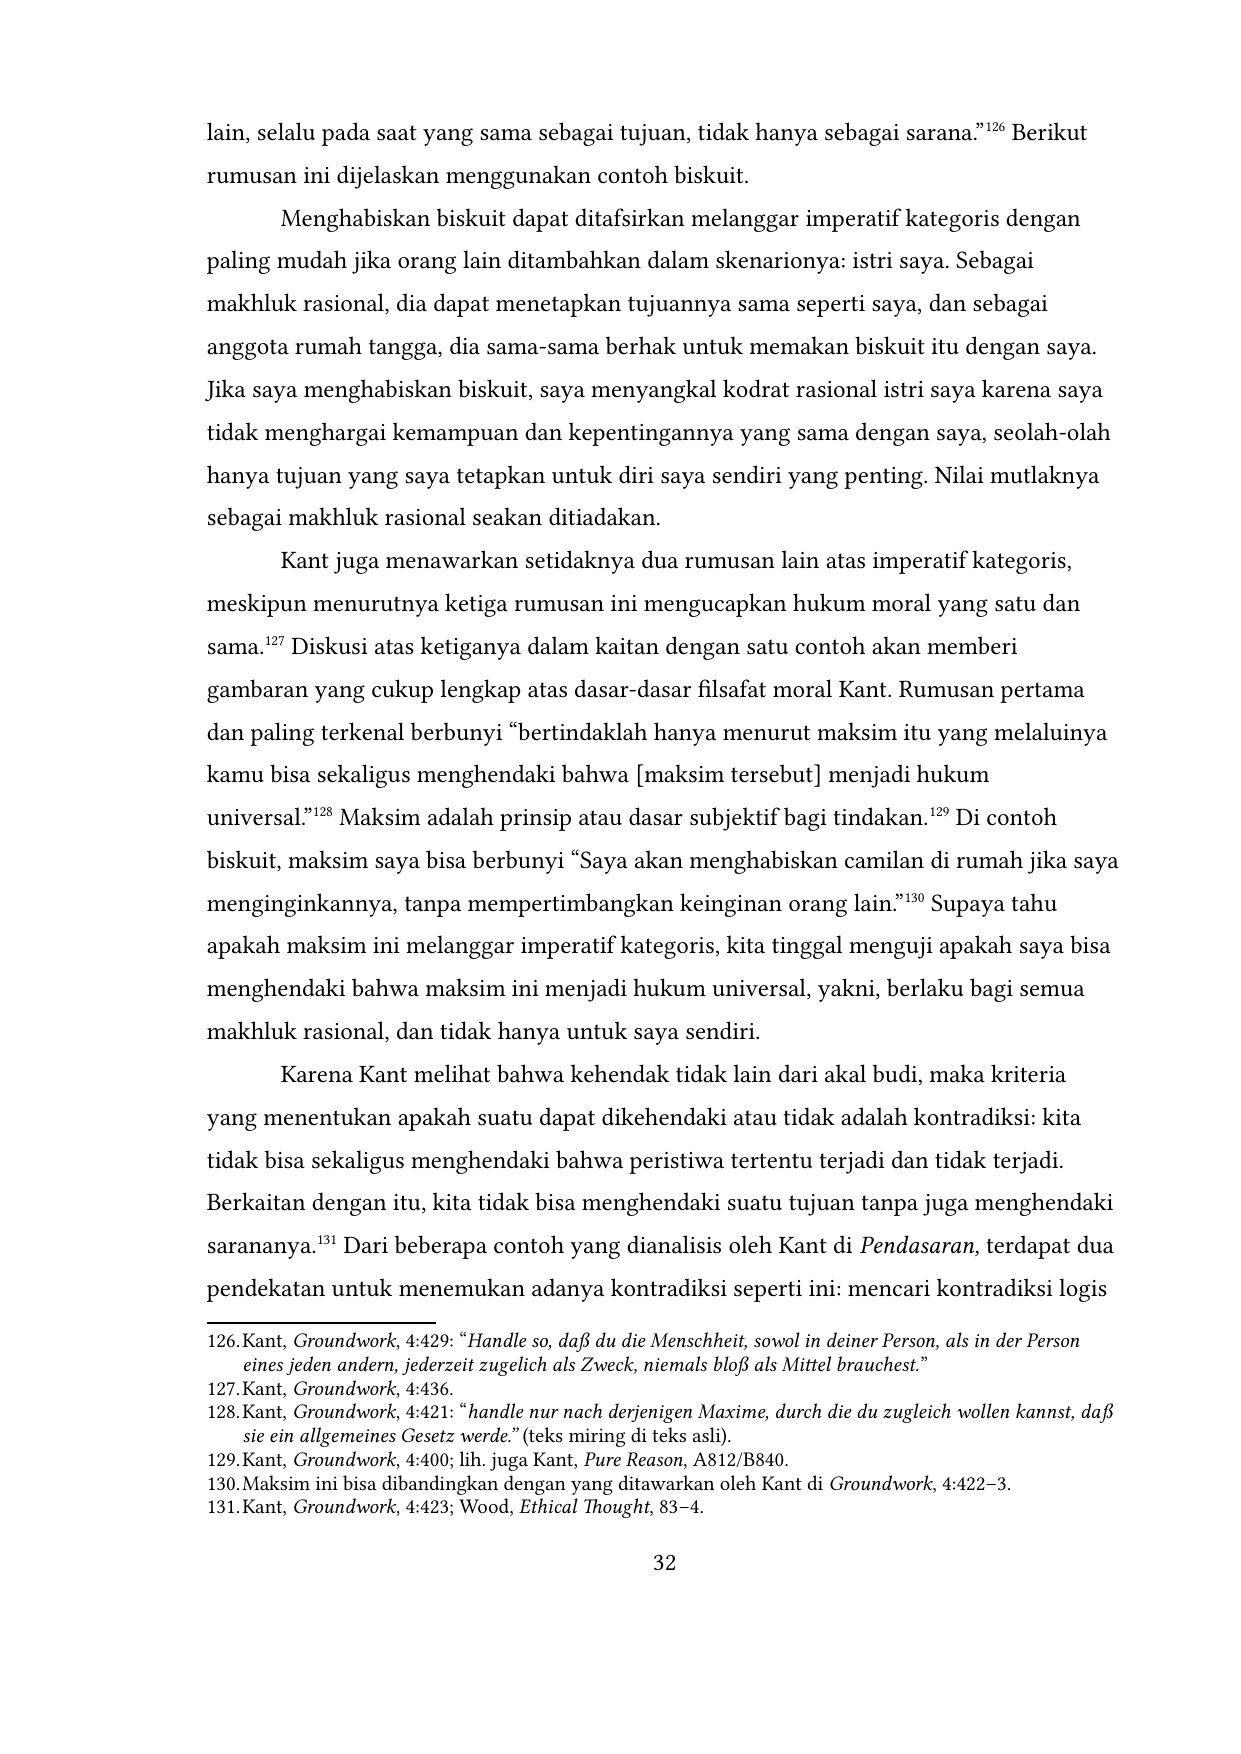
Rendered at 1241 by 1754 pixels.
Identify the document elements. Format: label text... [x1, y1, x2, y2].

text Karena Kant melihat bahwa kehendak tidak lain dari akal budi, maka kriteria yang menentukan apakah suatu dapat dikehendaki atau tidak adalah kontradiksi: kita tidak bisa sekaligus menghendaki bahwa peristiwa tertentu terjadi dan tidak terjadi. Berkaitan dengan itu, kita tidak bisa menghendaki suatu tujuan tanpa juga menghendaki sarananya. Dari beberapa contoh yang dianalisis oleh Kant di Pendasaran, terdapat dua pendekatan untuk menemukan adanya kontradiksi seperti ini: mencari kontradiksi logis [207, 1060, 1122, 1303]
text Kant, Groundwork, 4:436. [207, 1376, 1122, 1400]
text Kant, Groundwork, 4:429: “Handle so, daß du die Menschheit, sowol in deiner Person, als in der Person eines jeden andern, jederzeit zugelich als Zweck, niemals bloß als Mittel brauchest.” [207, 1329, 1122, 1376]
text Kant, Groundwork, 4:423; Wood, Ethical Thought, 83–4. [207, 1495, 1122, 1519]
text Kant juga menawarkan setidaknya dua rumusan lain atas imperatif kategoris, meskipun menurutnya ketiga rumusan ini mengucapkan hukum moral yang satu dan sama. Diskusi atas ketiganya dalam kaitan dengan satu contoh akan memberi gambaran yang cukup lengkap atas dasar-dasar filsafat moral Kant. Rumusan pertama dan paling terkenal berbunyi “bertindaklah hanya menurut maksim itu yang melaluinya kamu bisa sekaligus menghendaki bahwa [maksim tersebut] menjadi hukum universal.” Maksim adalah prinsip atau dasar subjektif bagi tindakan. Di contoh biskuit, maksim saya bisa berbunyi “Saya akan menghabiskan camilan di rumah jika saya menginginkannya, tanpa mempertimbangkan keinginan orang lain.” Supaya tahu apakah maksim ini melanggar imperatif kategoris, kita tinggal menguji apakah saya bisa menghendaki bahwa maksim ini menjadi hukum universal, yakni, berlaku bagi semua makhluk rasional, dan tidak hanya untuk saya sendiri. [207, 546, 1122, 1046]
text Kant, Groundwork, 4:400; lih. juga Kant, Pure Reason, A812/B840. [207, 1447, 1122, 1471]
text Maksim ini bisa dibandingkan dengan yang ditawarkan oleh Kant di Groundwork, 4:422–3. [207, 1471, 1122, 1495]
text Kant, Groundwork, 4:421: “handle nur nach derjenigen Maxime, durch die du zugleich wollen kannst, daß sie ein allgemeines Gesetz werde.” (teks miring di teks asli). [207, 1400, 1122, 1447]
text Menghabiskan biskuit dapat ditafsirkan melanggar imperatif kategoris dengan paling mudah jika orang lain ditambahkan dalam skenarionya: istri saya. Sebagai makhluk rasional, dia dapat menetapkan tujuannya sama seperti saya, dan sebagai anggota rumah tangga, dia sama-sama berhak untuk memakan biskuit itu dengan saya. Jika saya menghabiskan biskuit, saya menyangkal kodrat rasional istri saya karena saya tidak menghargai kemampuan dan kepentingannya yang sama dengan saya, seolah-olah hanya tujuan yang saya tetapkan untuk diri saya sendiri yang penting. Nilai mutlaknya sebagai makhluk rasional seakan ditiadakan. [207, 204, 1122, 532]
text lain, selalu pada saat yang sama sebagai tujuan, tidak hanya sebagai sarana.” Berikut rumusan ini dijelaskan menggunakan contoh biskuit. [207, 118, 1122, 189]
